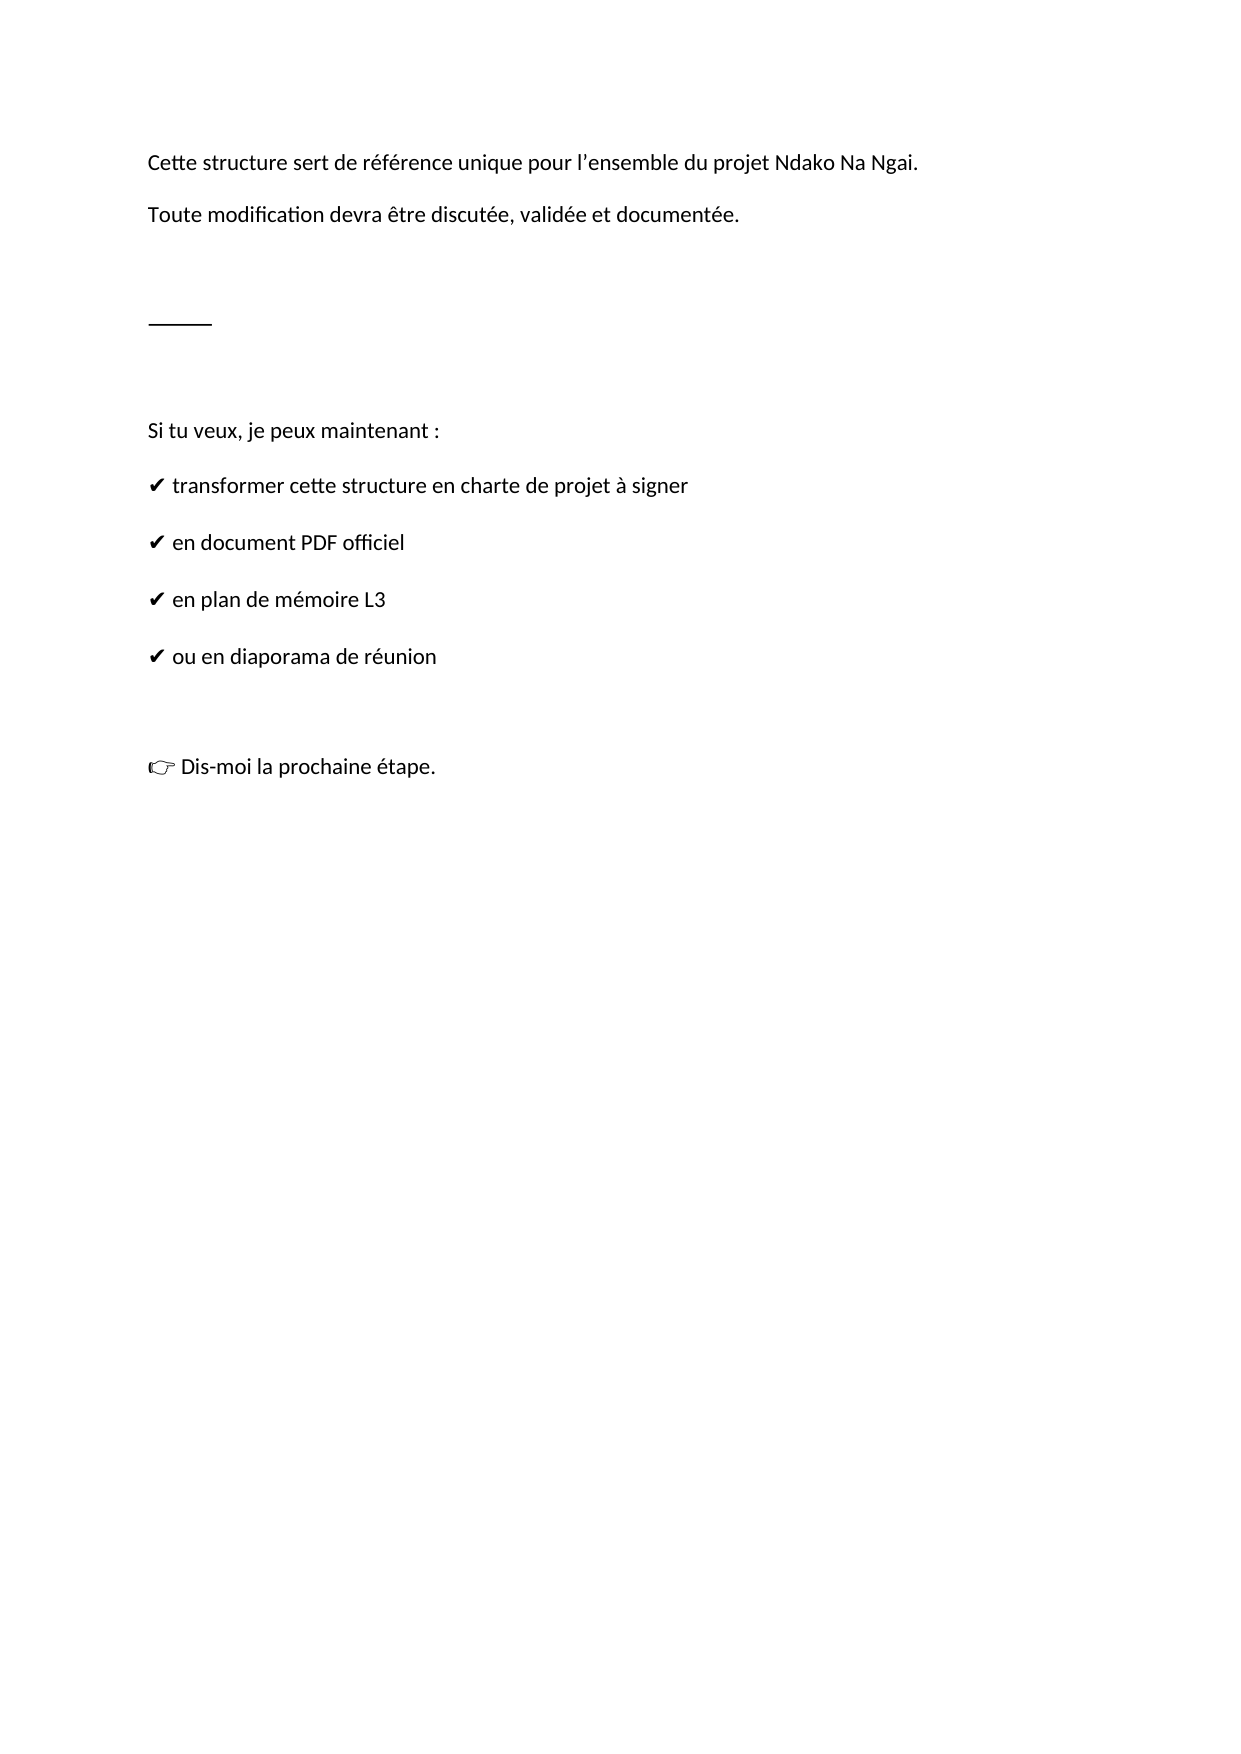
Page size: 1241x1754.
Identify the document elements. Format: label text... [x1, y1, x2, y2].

text ✔️ en plan de mémoire L3 [148, 583, 1093, 614]
text ✔️ transformer cette structure en charte de projet à signer [148, 469, 1093, 501]
text Si tu veux, je peux maintenant : [148, 416, 1093, 444]
text ⸻ [148, 307, 1093, 338]
text ✔️ ou en diaporama de réunion [148, 640, 1093, 671]
text 👉 Dis-moi la prochaine étape. [148, 749, 1093, 781]
text ✔️ en document PDF officiel [148, 526, 1093, 557]
text Toute modification devra être discutée, validée et documentée. [148, 201, 1093, 229]
text Cette structure sert de référence unique pour l’ensemble du projet Ndako Na Ngai. [148, 148, 1093, 176]
